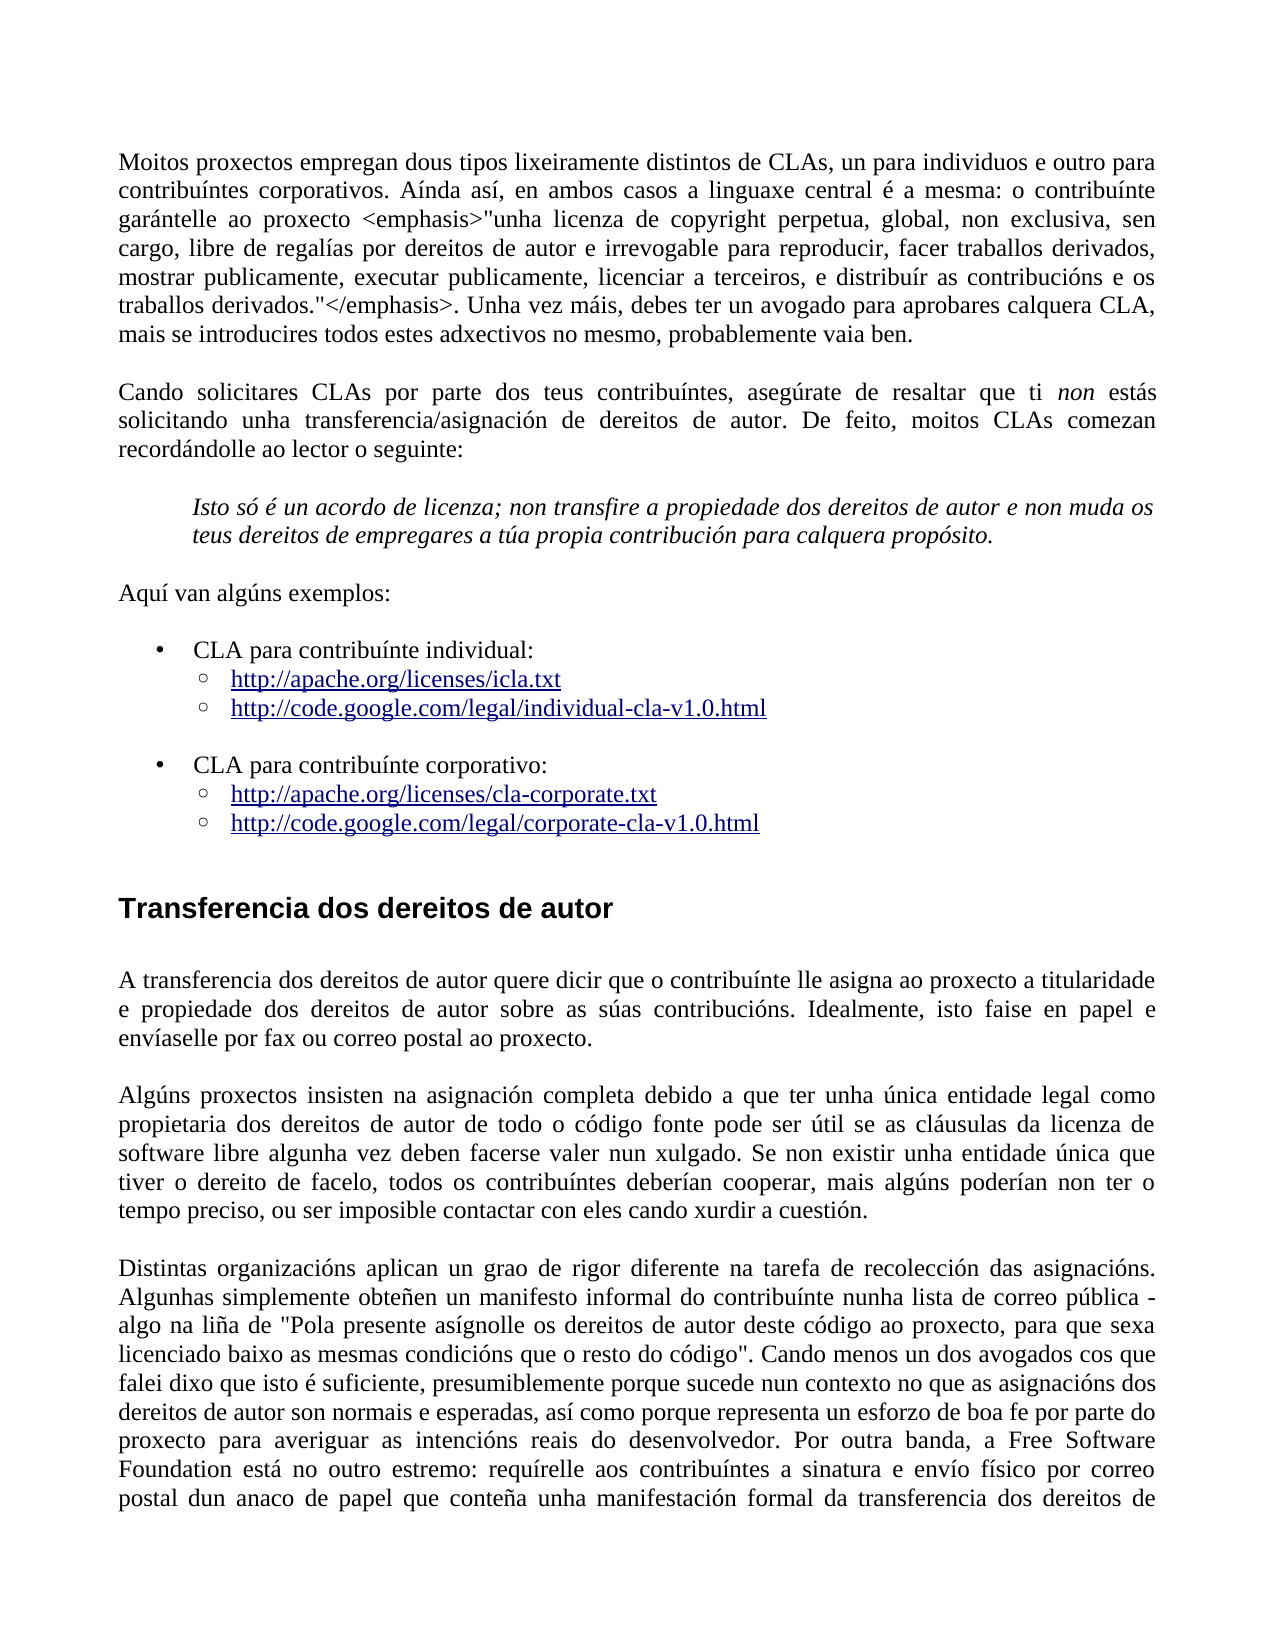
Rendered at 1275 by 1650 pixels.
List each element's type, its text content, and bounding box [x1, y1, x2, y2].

list http://code.google.com/legal/individual-cla-v1.0.html [193, 693, 1157, 722]
text Aquí van algúns exemplos: [118, 578, 1157, 607]
text Cando solicitares CLAs por parte dos teus contribuíntes, asegúrate de resaltar que ti non estás solicitando unha transferencia/asignación de dereitos de autor. De feito, moitos CLAs comezan recordándolle ao lector o seguinte: [118, 377, 1157, 463]
subtitle Transferencia dos dereitos de autor [118, 891, 1157, 924]
list http://apache.org/licenses/cla-corporate.txt [193, 779, 1157, 808]
text Moitos proxectos empregan dous tipos lixeiramente distintos de CLAs, un para individuos e outro para contribuíntes corporativos. Aínda así, en ambos casos a linguaxe central é a mesma: o contribuínte garántelle ao proxecto <emphasis>"unha licenza de copyright perpetua, global, non exclusiva, sen cargo, libre de regalías por dereitos de autor e irrevogable para reproducir, facer traballos derivados, mostrar publicamente, executar publicamente, licenciar a terceiros, e distribuír as contribucións e os traballos derivados."</emphasis>. Unha vez máis, debes ter un avogado para aprobares calquera CLA, mais se introducires todos estes adxectivos no mesmo, probablemente vaia ben. [118, 147, 1157, 348]
text Isto só é un acordo de licenza; non transfire a propiedade dos dereitos de autor e non muda os teus dereitos de empregares a túa propia contribución para calquera propósito. [192, 492, 1157, 549]
list http://code.google.com/legal/corporate-cla-v1.0.html [193, 808, 1157, 837]
list http://apache.org/licenses/icla.txt [193, 664, 1157, 693]
text Algúns proxectos insisten na asignación completa debido a que ter unha única entidade legal como propietaria dos dereitos de autor de todo o código fonte pode ser útil se as cláusulas da licenza de software libre algunha vez deben facerse valer nun xulgado. Se non existir unha entidade única que tiver o dereito de facelo, todos os contribuíntes deberían cooperar, mais algúns poderían non ter o tempo preciso, ou ser imposible contactar con eles cando xurdir a cuestión. [118, 1080, 1157, 1224]
list CLA para contribuínte corporativo: [156, 751, 1157, 779]
list CLA para contribuínte individual: [156, 636, 1157, 664]
text Distintas organizacións aplican un grao de rigor diferente na tarefa de recolección das asignacións. Algunhas simplemente obteñen un manifesto informal do contribuínte nunha lista de correo pública -algo na liña de "Pola presente asígnolle os dereitos de autor deste código ao proxecto, para que sexa licenciado baixo as mesmas condicións que o resto do código". Cando menos un dos avogados cos que falei dixo que isto é suficiente, presumiblemente porque sucede nun contexto no que as asignacións dos dereitos de autor son normais e esperadas, así como porque representa un esforzo de boa fe por parte do proxecto para averiguar as intencións reais do desenvolvedor. Por outra banda, a Free Software Foundation está no outro estremo: requírelle aos contribuíntes a sinatura e envío físico por correo postal dun anaco de papel que conteña unha manifestación formal da transferencia dos dereitos de [118, 1253, 1157, 1512]
text A transferencia dos dereitos de autor quere dicir que o contribuínte lle asigna ao proxecto a titularidade e propiedade dos dereitos de autor sobre as súas contribucións. Idealmente, isto faise en papel e envíaselle por fax ou correo postal ao proxecto. [118, 965, 1157, 1052]
